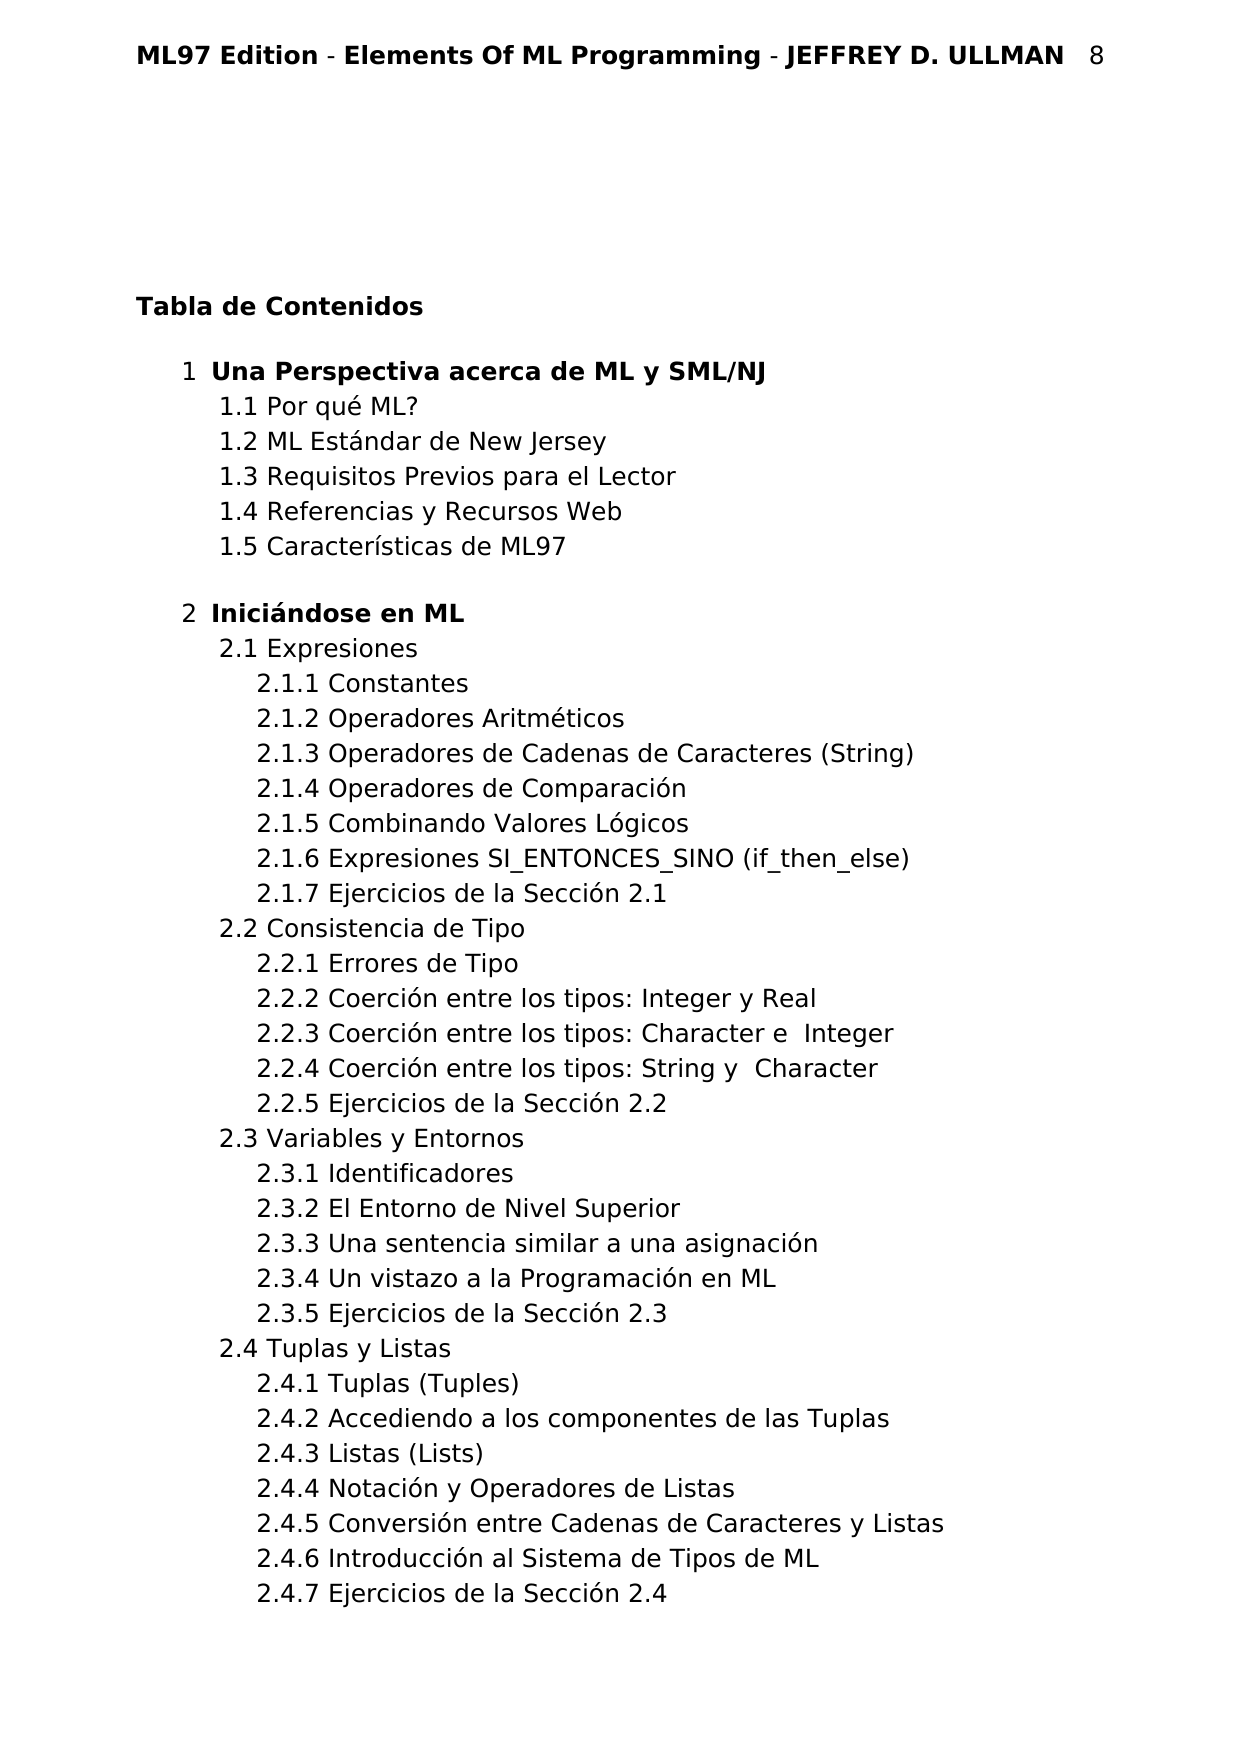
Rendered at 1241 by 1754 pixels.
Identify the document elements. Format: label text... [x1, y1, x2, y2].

list Combinando Valores Lógicos [248, 809, 1104, 838]
list Ejercicios de la Sección 2.4 [248, 1579, 1104, 1608]
list Una Perspectiva acerca de ML y SML/NJ [173, 357, 1104, 386]
list Ejercicios de la Sección 2.3 [248, 1299, 1104, 1328]
list Expresiones SI_ENTONCES_SINO (if_then_else) [248, 844, 1104, 873]
list ML Estándar de New Jersey [211, 427, 1104, 456]
list Ejercicios de la Sección 2.1 [248, 879, 1104, 908]
list Notación y Operadores de Listas [248, 1474, 1104, 1503]
list Introducción al Sistema de Tipos de ML [248, 1544, 1104, 1573]
list El Entorno de Nivel Superior [248, 1194, 1104, 1223]
list Una sentencia similar a una asignación [248, 1229, 1104, 1258]
list Conversión entre Cadenas de Caracteres y Listas [248, 1509, 1104, 1538]
list Un vistazo a la Programación en ML [248, 1264, 1104, 1293]
list Coerción entre los tipos: Integer y Real [248, 984, 1104, 1013]
text Tabla de Contenidos [136, 292, 1104, 322]
list Variables y Entornos [211, 1124, 1104, 1153]
list Operadores Aritméticos [248, 704, 1104, 733]
list Accediendo a los componentes de las Tuplas [248, 1404, 1104, 1433]
list Referencias y Recursos Web [211, 497, 1104, 526]
list Coerción entre los tipos: String y Character [248, 1054, 1104, 1083]
list Operadores de Comparación [248, 774, 1104, 803]
list Por qué ML? [211, 392, 1104, 421]
list Constantes [248, 669, 1104, 698]
list Tuplas y Listas [211, 1334, 1104, 1363]
list Tuplas (Tuples) [248, 1369, 1104, 1398]
list Consistencia de Tipo [211, 914, 1104, 943]
list Operadores de Cadenas de Caracteres (String) [248, 739, 1104, 768]
list Errores de Tipo [248, 949, 1104, 978]
list Características de ML97 [211, 532, 1104, 561]
list Expresiones [211, 634, 1104, 663]
list Listas (Lists) [248, 1439, 1104, 1468]
list Identificadores [248, 1159, 1104, 1188]
list Ejercicios de la Sección 2.2 [248, 1089, 1104, 1118]
list Iniciándose en ML [173, 599, 1104, 628]
list Requisitos Previos para el Lector [211, 462, 1104, 491]
list Coerción entre los tipos: Character e Integer [248, 1019, 1104, 1048]
